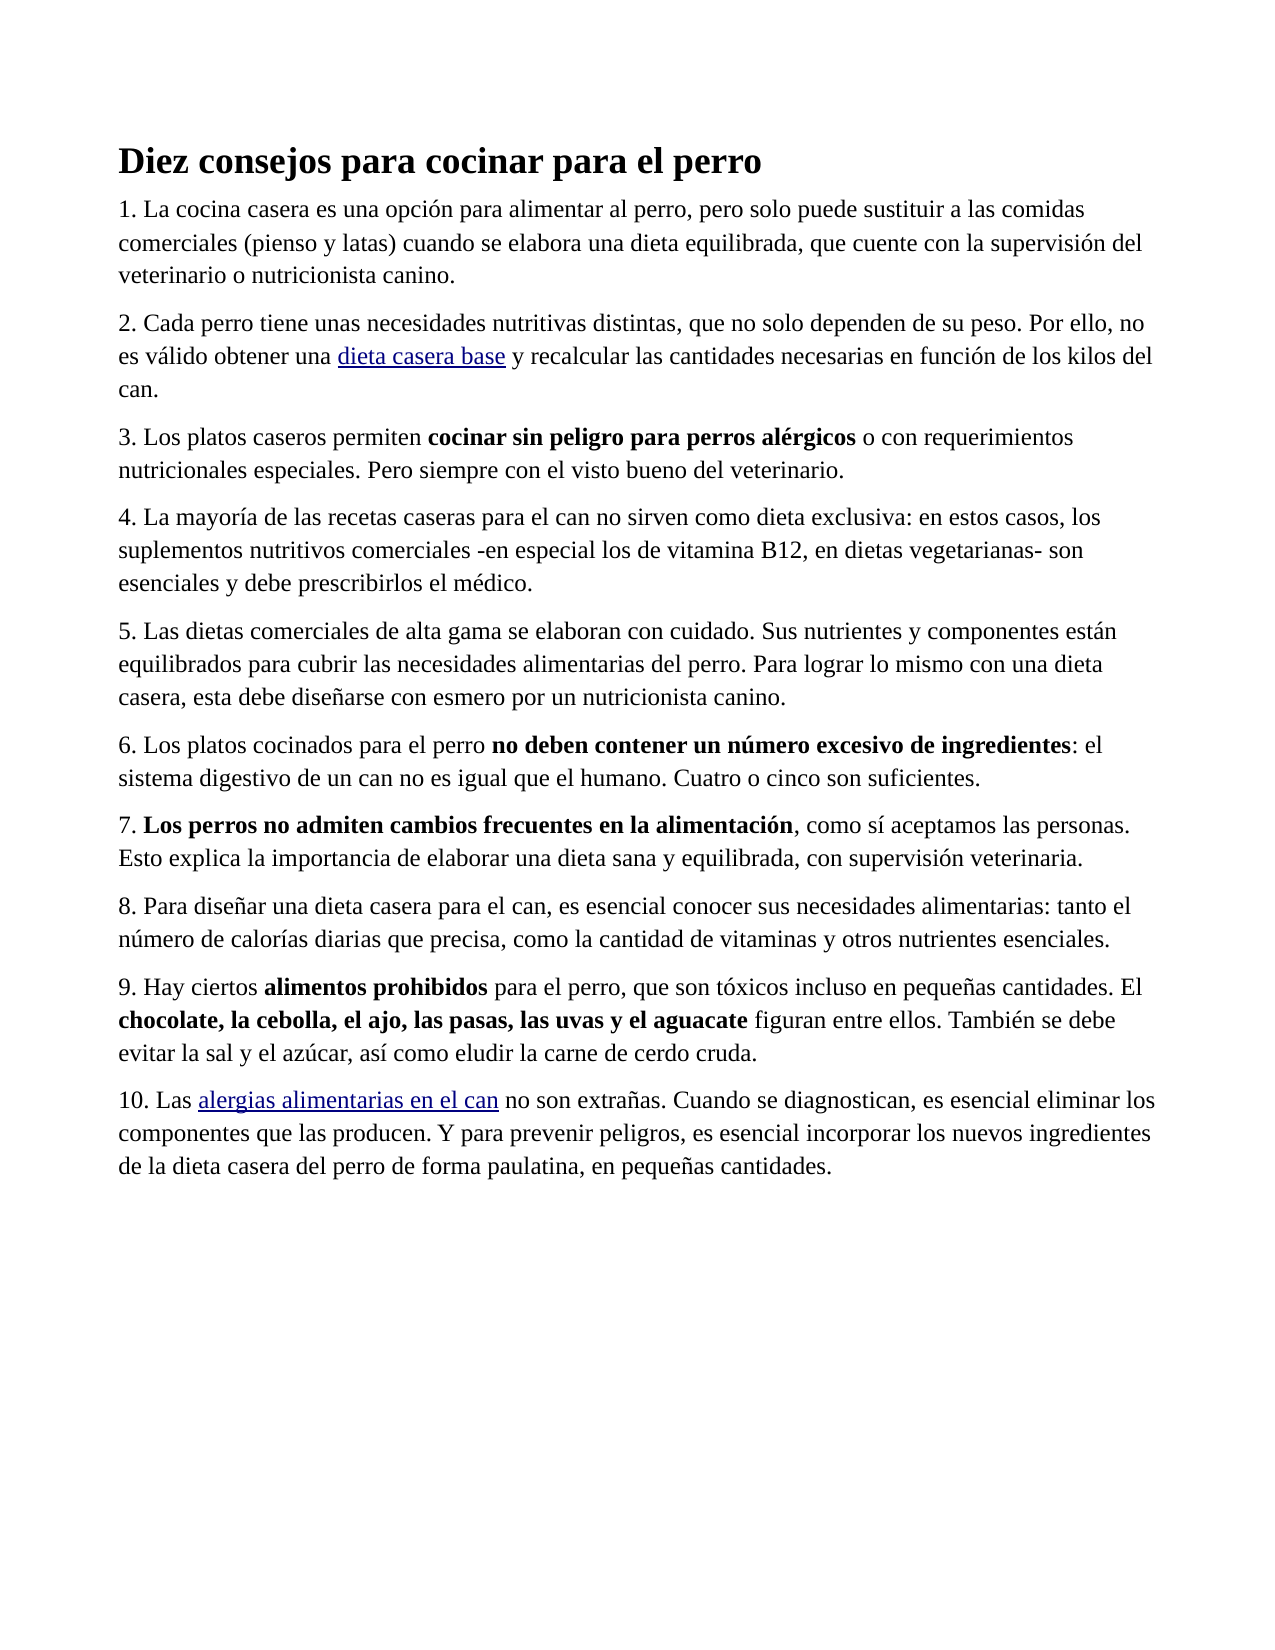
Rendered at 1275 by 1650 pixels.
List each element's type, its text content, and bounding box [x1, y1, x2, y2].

text 9. Hay ciertos alimentos prohibidos para el perro, que son tóxicos incluso en pequeñas cantidades. El chocolate, la cebolla, el ajo, las pasas, las uvas y el aguacate figuran entre ellos. También se debe evitar la sal y el azúcar, así como eludir la carne de cerdo cruda. [118, 972, 1157, 1066]
text 4. La mayoría de las recetas caseras para el can no sirven como dieta exclusiva: en estos casos, los suplementos nutritivos comerciales -en especial los de vitamina B12, en dietas vegetarianas- son esenciales y debe prescribirlos el médico. [118, 502, 1157, 597]
text 8. Para diseñar una dieta casera para el can, es esencial conocer sus necesidades alimentarias: tanto el número de calorías diarias que precisa, como la cantidad de vitaminas y otros nutrientes esenciales. [118, 891, 1157, 953]
text 6. Los platos cocinados para el perro no deben contener un número excesivo de ingredientes: el sistema digestivo de un can no es igual que el humano. Cuatro o cinco son suficientes. [118, 730, 1157, 792]
text 5. Las dietas comerciales de alta gama se elaboran con cuidado. Sus nutrientes y componentes están equilibrados para cubrir las necesidades alimentarias del perro. Para lograr lo mismo con una dieta casera, esta debe diseñarse con esmero por un nutricionista canino. [118, 616, 1157, 711]
text 10. Las alergias alimentarias en el can no son extrañas. Cuando se diagnostican, es esencial eliminar los componentes que las producen. Y para prevenir peligros, es esencial incorporar los nuevos ingredientes de la dieta casera del perro de forma paulatina, en pequeñas cantidades. [118, 1085, 1157, 1180]
text 7. Los perros no admiten cambios frecuentes en la alimentación, como sí aceptamos las personas. Esto explica la importancia de elaborar una dieta sana y equilibrada, con supervisión veterinaria. [118, 810, 1157, 872]
text 3. Los platos caseros permiten cocinar sin peligro para perros alérgicos o con requerimientos nutricionales especiales. Pero siempre con el visto bueno del veterinario. [118, 422, 1157, 484]
subtitle Diez consejos para cocinar para el perro [118, 139, 1157, 182]
text 1. La cocina casera es una opción para alimentar al perro, pero solo puede sustituir a las comidas comerciales (pienso y latas) cuando se elabora una dieta equilibrada, que cuente con la supervisión del veterinario o nutricionista canino. [118, 194, 1157, 289]
text 2. Cada perro tiene unas necesidades nutritivas distintas, que no solo dependen de su peso. Por ello, no es válido obtener una dieta casera base y recalcular las cantidades necesarias en función de los kilos del can. [118, 308, 1157, 403]
